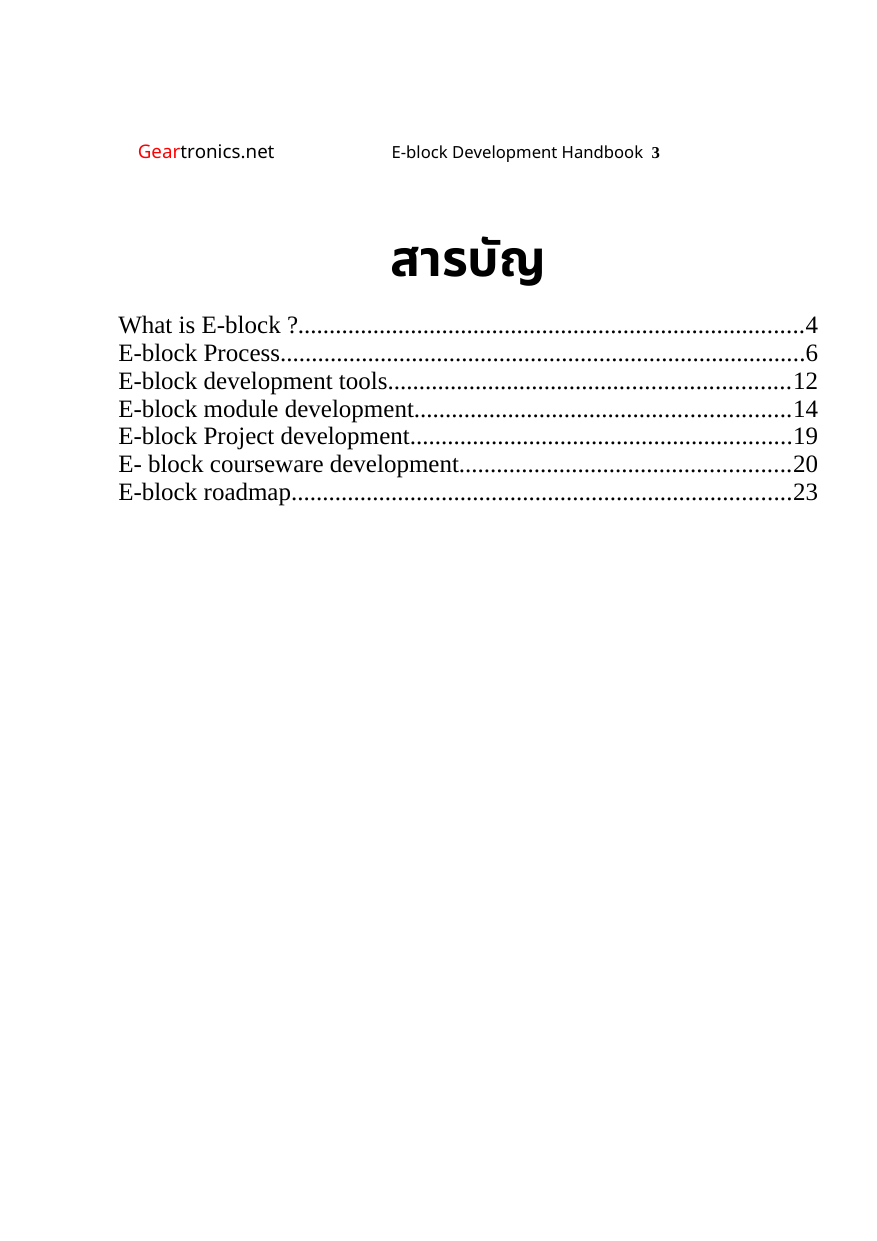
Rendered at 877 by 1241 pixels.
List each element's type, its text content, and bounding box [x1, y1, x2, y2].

text E-block Process 6 [118, 339, 818, 367]
text E- block courseware development 20 [118, 450, 818, 478]
text E-block development tools 12 [118, 367, 818, 395]
text What is E-block ? 4 [118, 312, 818, 339]
text E-block module development 14 [118, 395, 818, 422]
text E-block Project development 19 [118, 422, 818, 450]
text E-block roadmap 23 [118, 478, 818, 506]
subtitle สารบัญ [118, 224, 818, 299]
